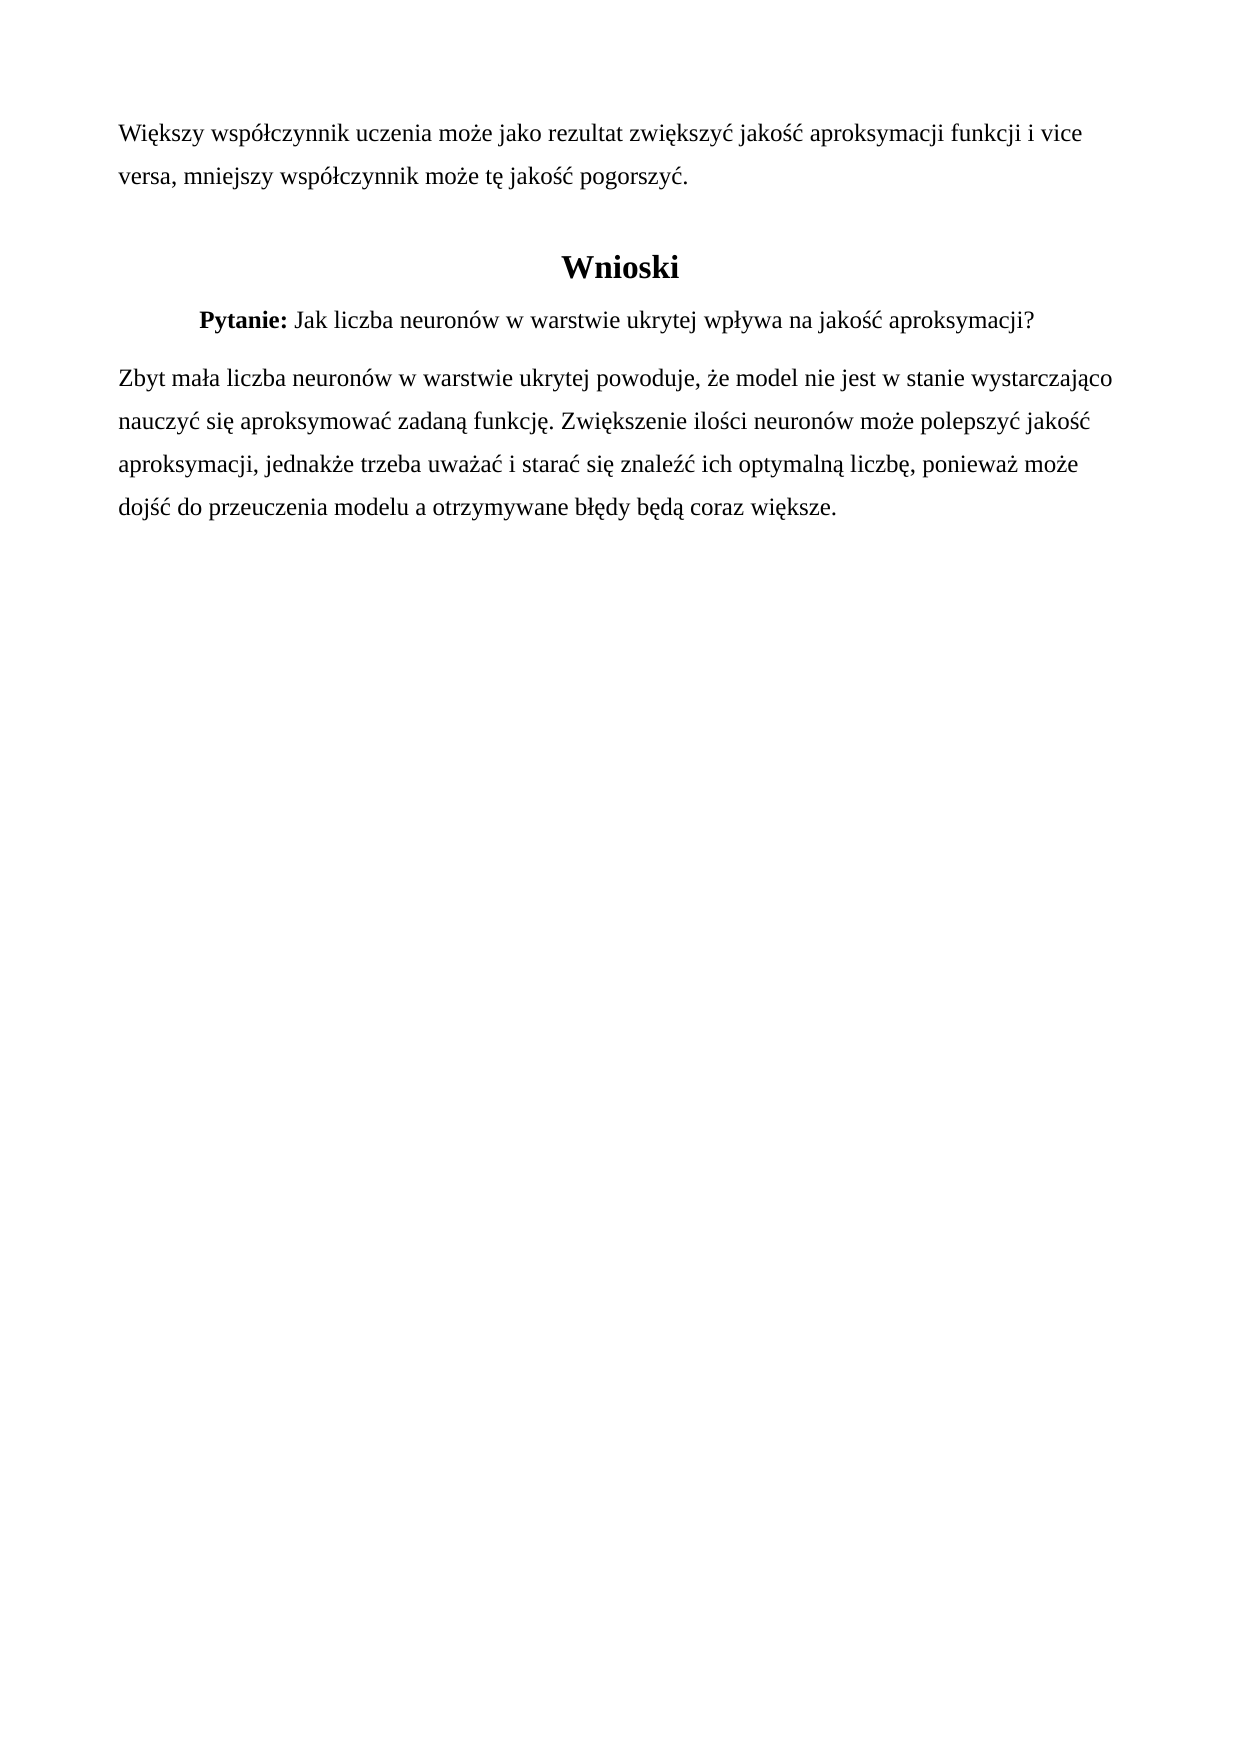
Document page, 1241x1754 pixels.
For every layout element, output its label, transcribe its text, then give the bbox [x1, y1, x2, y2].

text Większy współczynnik uczenia może jako rezultat zwiększyć jakość aproksymacji funkcji i vice versa, mniejszy współczynnik może tę jakość pogorszyć. [118, 118, 1122, 190]
text Pytanie: Jak liczba neuronów w warstwie ukrytej wpływa na jakość aproksymacji? [118, 305, 1122, 334]
text Wnioski [118, 247, 1122, 286]
text Zbyt mała liczba neuronów w warstwie ukrytej powoduje, że model nie jest w stanie wystarczająco nauczyć się aproksymować zadaną funkcję. Zwiększenie ilości neuronów może polepszyć jakość aproksymacji, jednakże trzeba uważać i starać się znaleźć ich optymalną liczbę, ponieważ może dojść do przeuczenia modelu a otrzymywane błędy będą coraz większe. [118, 363, 1122, 521]
